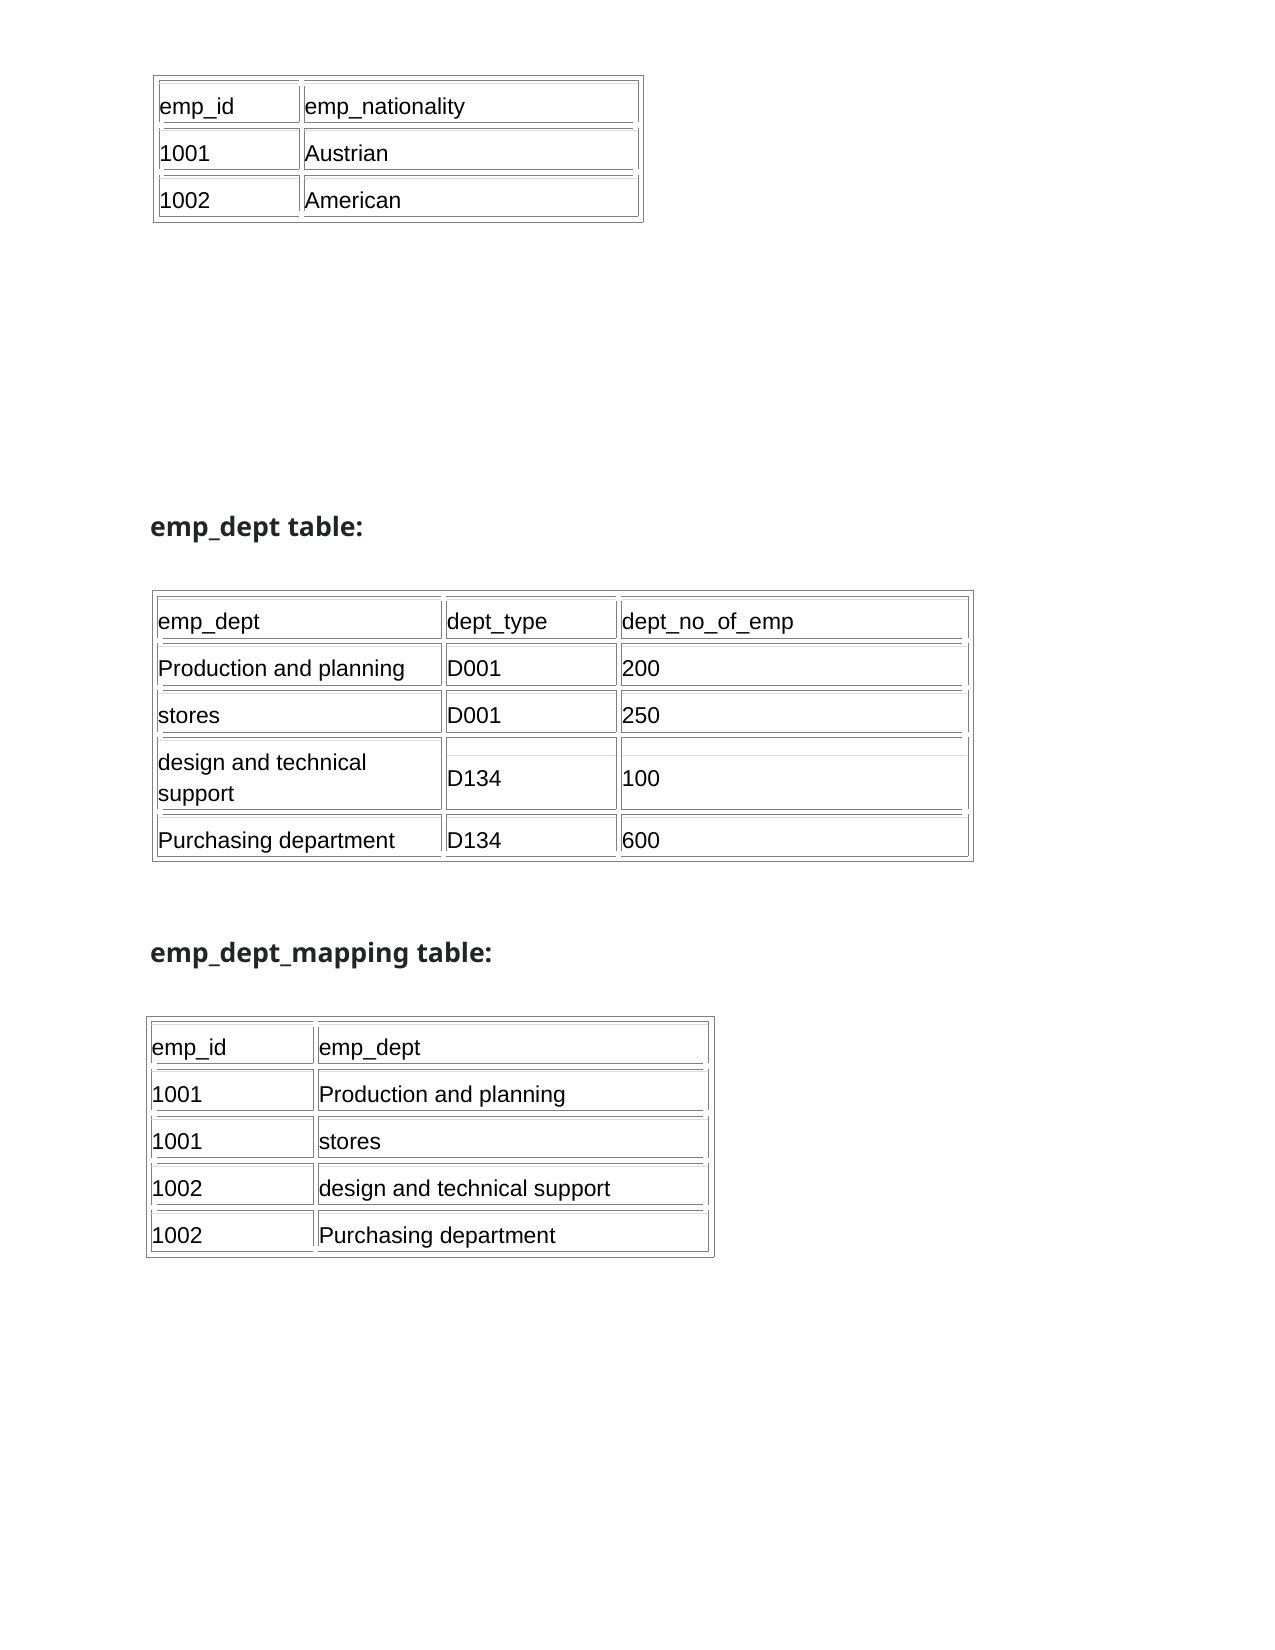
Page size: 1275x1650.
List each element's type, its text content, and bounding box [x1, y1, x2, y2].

table_header dept_no_of_emp [619, 591, 970, 637]
table_cell 1002 [156, 169, 301, 216]
table_cell American [301, 169, 641, 216]
table_cell D134 [444, 809, 619, 856]
table_cell Production and planning [316, 1063, 711, 1110]
table_cell D134 [444, 732, 619, 809]
table_cell 200 [619, 638, 970, 684]
table_cell 100 [619, 732, 970, 809]
table_cell stores [316, 1110, 711, 1157]
text emp_dept_mapping table: [75, 934, 1200, 970]
table_header emp_nationality [301, 76, 641, 122]
table_header emp_id [156, 76, 301, 122]
text emp_dept table: [75, 508, 1200, 544]
table_cell 1001 [149, 1063, 316, 1110]
table_cell D001 [444, 685, 619, 732]
table_cell Production and planning [155, 638, 444, 684]
table_cell design and technical support [316, 1157, 711, 1204]
table_cell 250 [619, 685, 970, 732]
table_cell Purchasing department [155, 809, 444, 856]
table_cell 1001 [156, 122, 301, 169]
table_cell 600 [619, 809, 970, 856]
table_cell stores [155, 685, 444, 732]
table_cell Austrian [301, 122, 641, 169]
table_cell Purchasing department [316, 1204, 711, 1251]
table_cell 1002 [149, 1157, 316, 1204]
table_cell 1002 [149, 1204, 316, 1251]
table_cell 1001 [149, 1110, 316, 1157]
table_cell D001 [444, 638, 619, 684]
table_header emp_dept [316, 1017, 711, 1063]
table_header emp_id [149, 1017, 316, 1063]
table_cell design and technical support [155, 732, 444, 809]
table_header emp_dept [155, 591, 444, 637]
table_header dept_type [444, 591, 619, 637]
